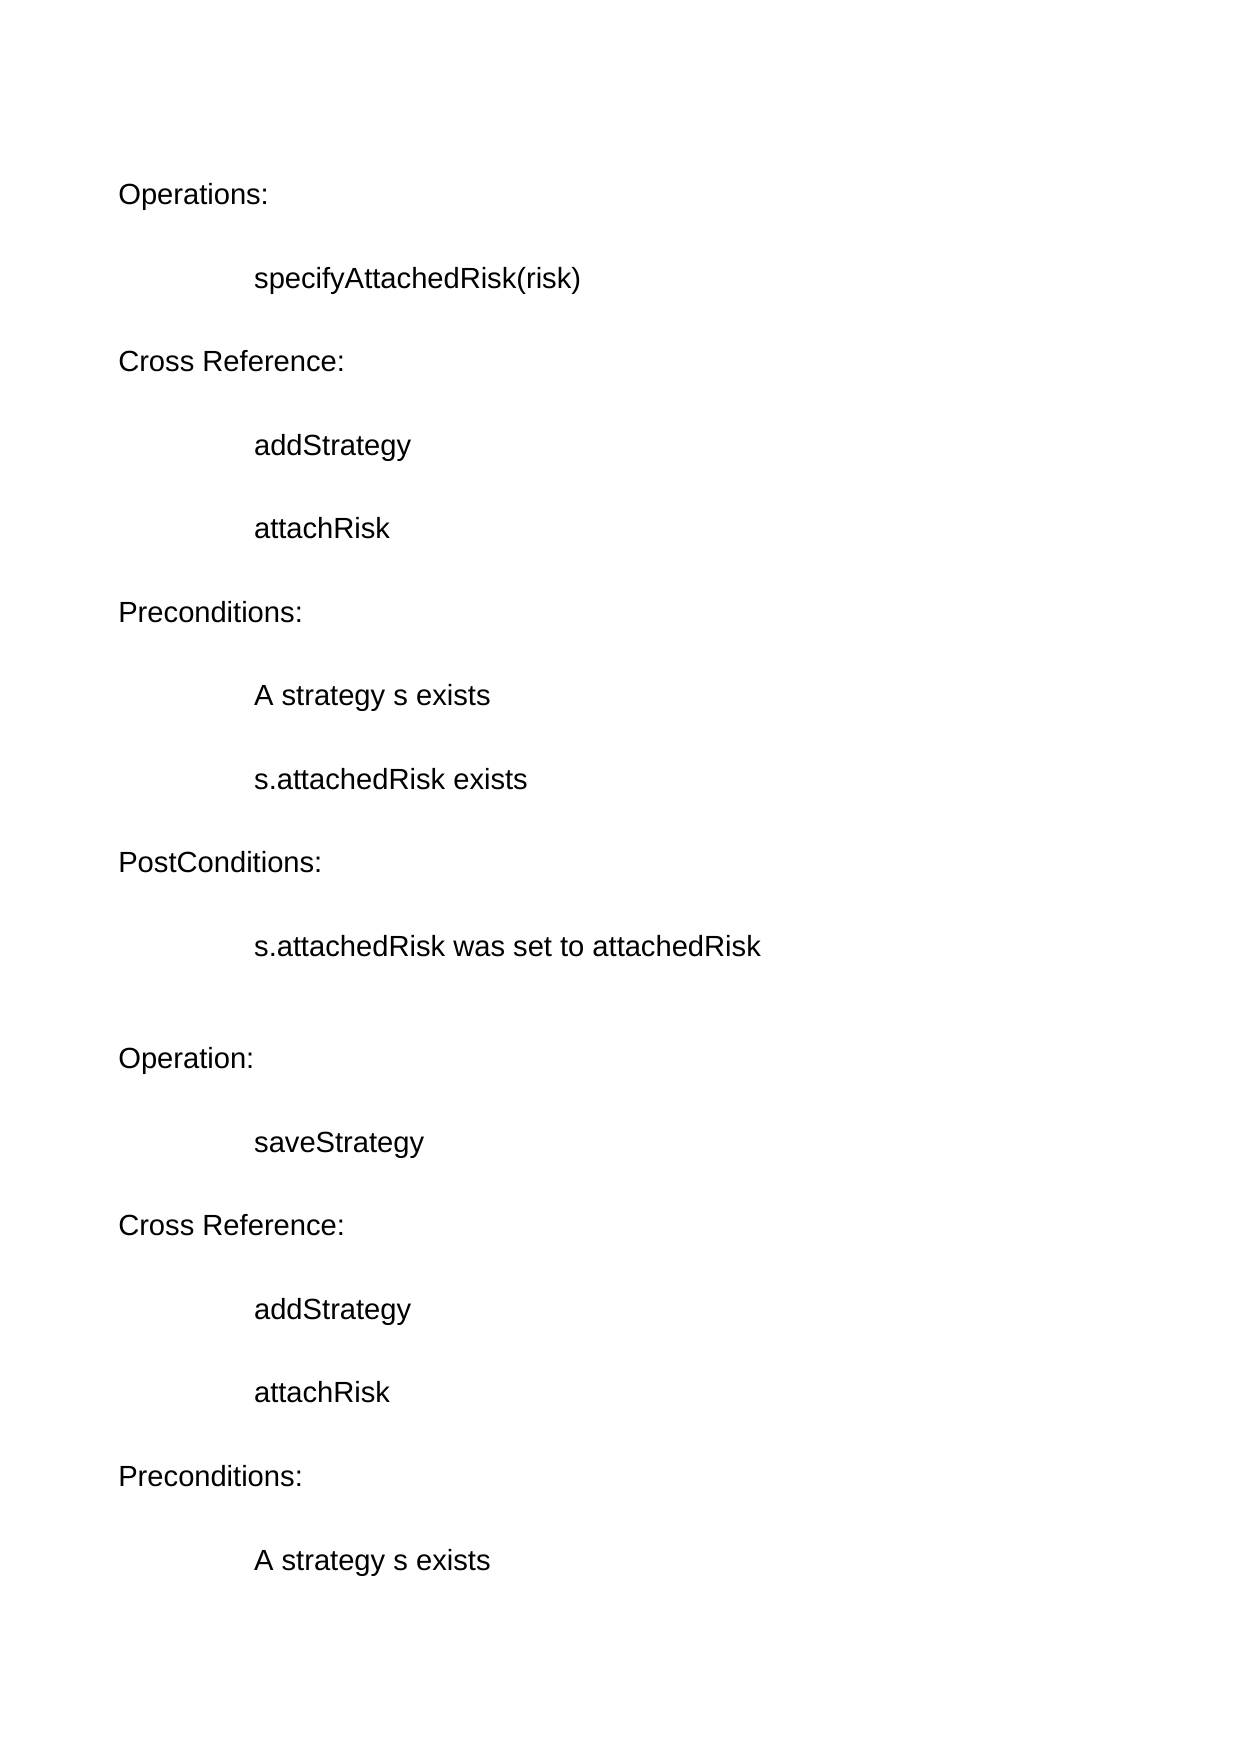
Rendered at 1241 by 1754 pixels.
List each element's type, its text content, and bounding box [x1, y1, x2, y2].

text addStrategy [118, 1292, 1122, 1326]
text Cross Reference: [118, 344, 1122, 378]
text s.attachedRisk was set to attachedRisk [118, 929, 1122, 963]
text attachRisk [118, 511, 1122, 545]
text s.attachedRisk exists [118, 762, 1122, 796]
text Operations: [118, 177, 1122, 211]
text Cross Reference: [118, 1208, 1122, 1242]
text addStrategy [118, 428, 1122, 461]
text Operation: [118, 1041, 1122, 1075]
text Preconditions: [118, 1459, 1122, 1493]
text A strategy s exists [118, 1543, 1122, 1576]
text Preconditions: [118, 595, 1122, 628]
text attachRisk [118, 1376, 1122, 1409]
text A strategy s exists [118, 678, 1122, 712]
text saveStrategy [118, 1125, 1122, 1158]
text specifyAttachedRisk(risk) [118, 261, 1122, 294]
text PostConditions: [118, 846, 1122, 879]
